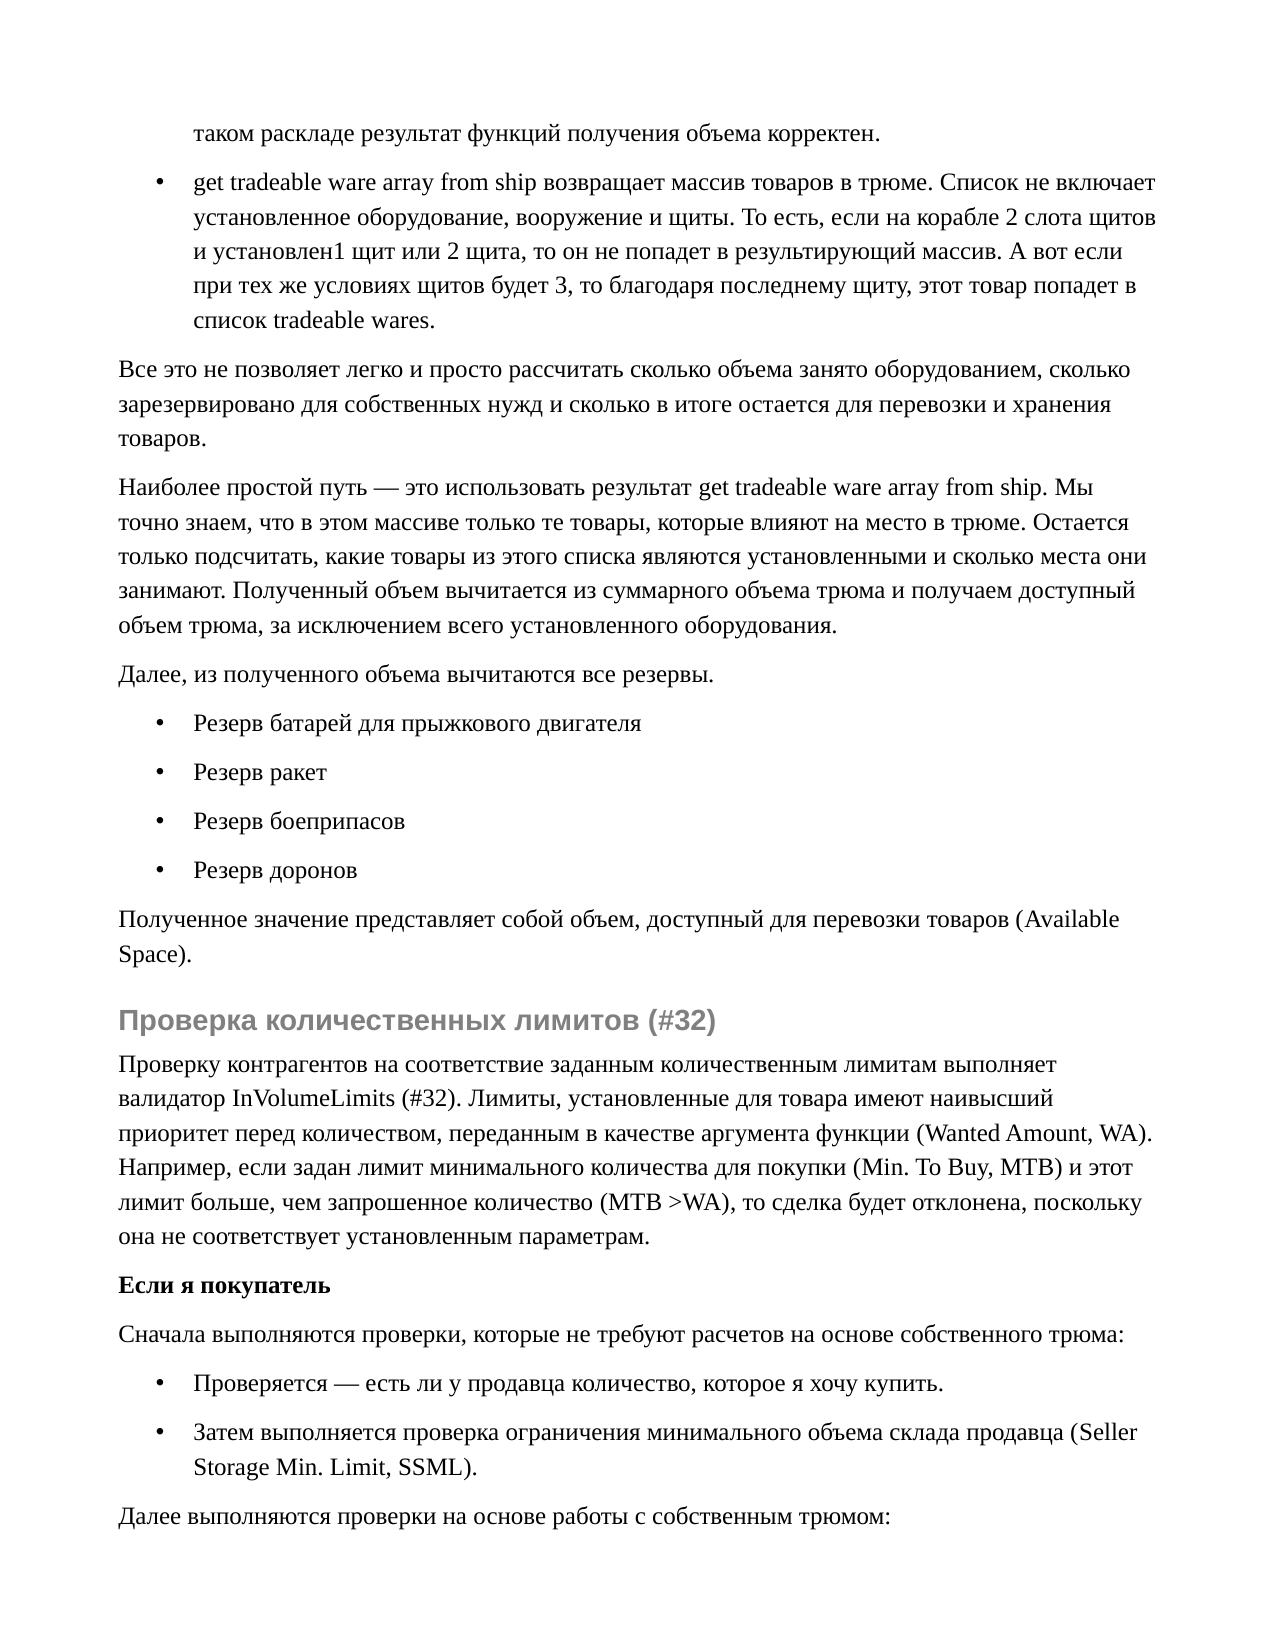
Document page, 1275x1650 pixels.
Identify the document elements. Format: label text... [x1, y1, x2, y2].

list get tradeable ware array from ship возвращает массив товаров в трюме. Список не включает установленное оборудование, вооружение и щиты. То есть, если на корабле 2 слота щитов и установлен1 щит или 2 щита, то он не попадет в результирующий массив. А вот если при тех же условиях щитов будет 3, то благодаря последнему щиту, этот товар попадет в список tradeable wares. [156, 167, 1157, 334]
list таком раскладе результат функций получения объема корректен. [156, 118, 1157, 147]
text Полученное значение представляет собой объем, доступный для перевозки товаров (Available Space). [118, 904, 1157, 968]
list Резерв батарей для прыжкового двигателя [156, 708, 1157, 737]
text Сначала выполняются проверки, которые не требуют расчетов на основе собственного трюма: [118, 1319, 1157, 1348]
list Затем выполняется проверка ограничения минимального объема склада продавца (Seller Storage Min. Limit, SSML). [156, 1417, 1157, 1481]
list Резерв боеприпасов [156, 806, 1157, 835]
list Резерв ракет [156, 757, 1157, 786]
list Резерв доронов [156, 855, 1157, 884]
subtitle Проверка количественных лимитов (#32) [118, 1003, 1157, 1036]
text Проверку контрагентов на соответствие заданным количественным лимитам выполняет валидатор InVolumeLimits (#32). Лимиты, установленные для товара имеют наивысший приоритет перед количеством, переданным в качестве аргумента функции (Wanted Amount, WA). Например, если задан лимит минимального количества для покупки (Min. To Buy, MTB) и этот лимит больше, чем запрошенное количество (MTB >WA), то сделка будет отклонена, поскольку она не соответствует установленным параметрам. [118, 1049, 1157, 1250]
text Все это не позволяет легко и просто рассчитать сколько объема занято оборудованием, сколько зарезервировано для собственных нужд и сколько в итоге остается для перевозки и хранения товаров. [118, 354, 1157, 452]
list Проверяется — есть ли у продавца количество, которое я хочу купить. [156, 1368, 1157, 1397]
text Далее выполняются проверки на основе работы с собственным трюмом: [118, 1501, 1157, 1529]
text Если я покупатель [118, 1270, 1157, 1299]
text Наиболее простой путь — это использовать результат get tradeable ware array from ship. Мы точно знаем, что в этом массиве только те товары, которые влияют на место в трюме. Остается только подсчитать, какие товары из этого списка являются установленными и сколько места они занимают. Полученный объем вычитается из суммарного объема трюма и получаем доступный объем трюма, за исключением всего установленного оборудования. [118, 472, 1157, 639]
text Далее, из полученного объема вычитаются все резервы. [118, 659, 1157, 688]
